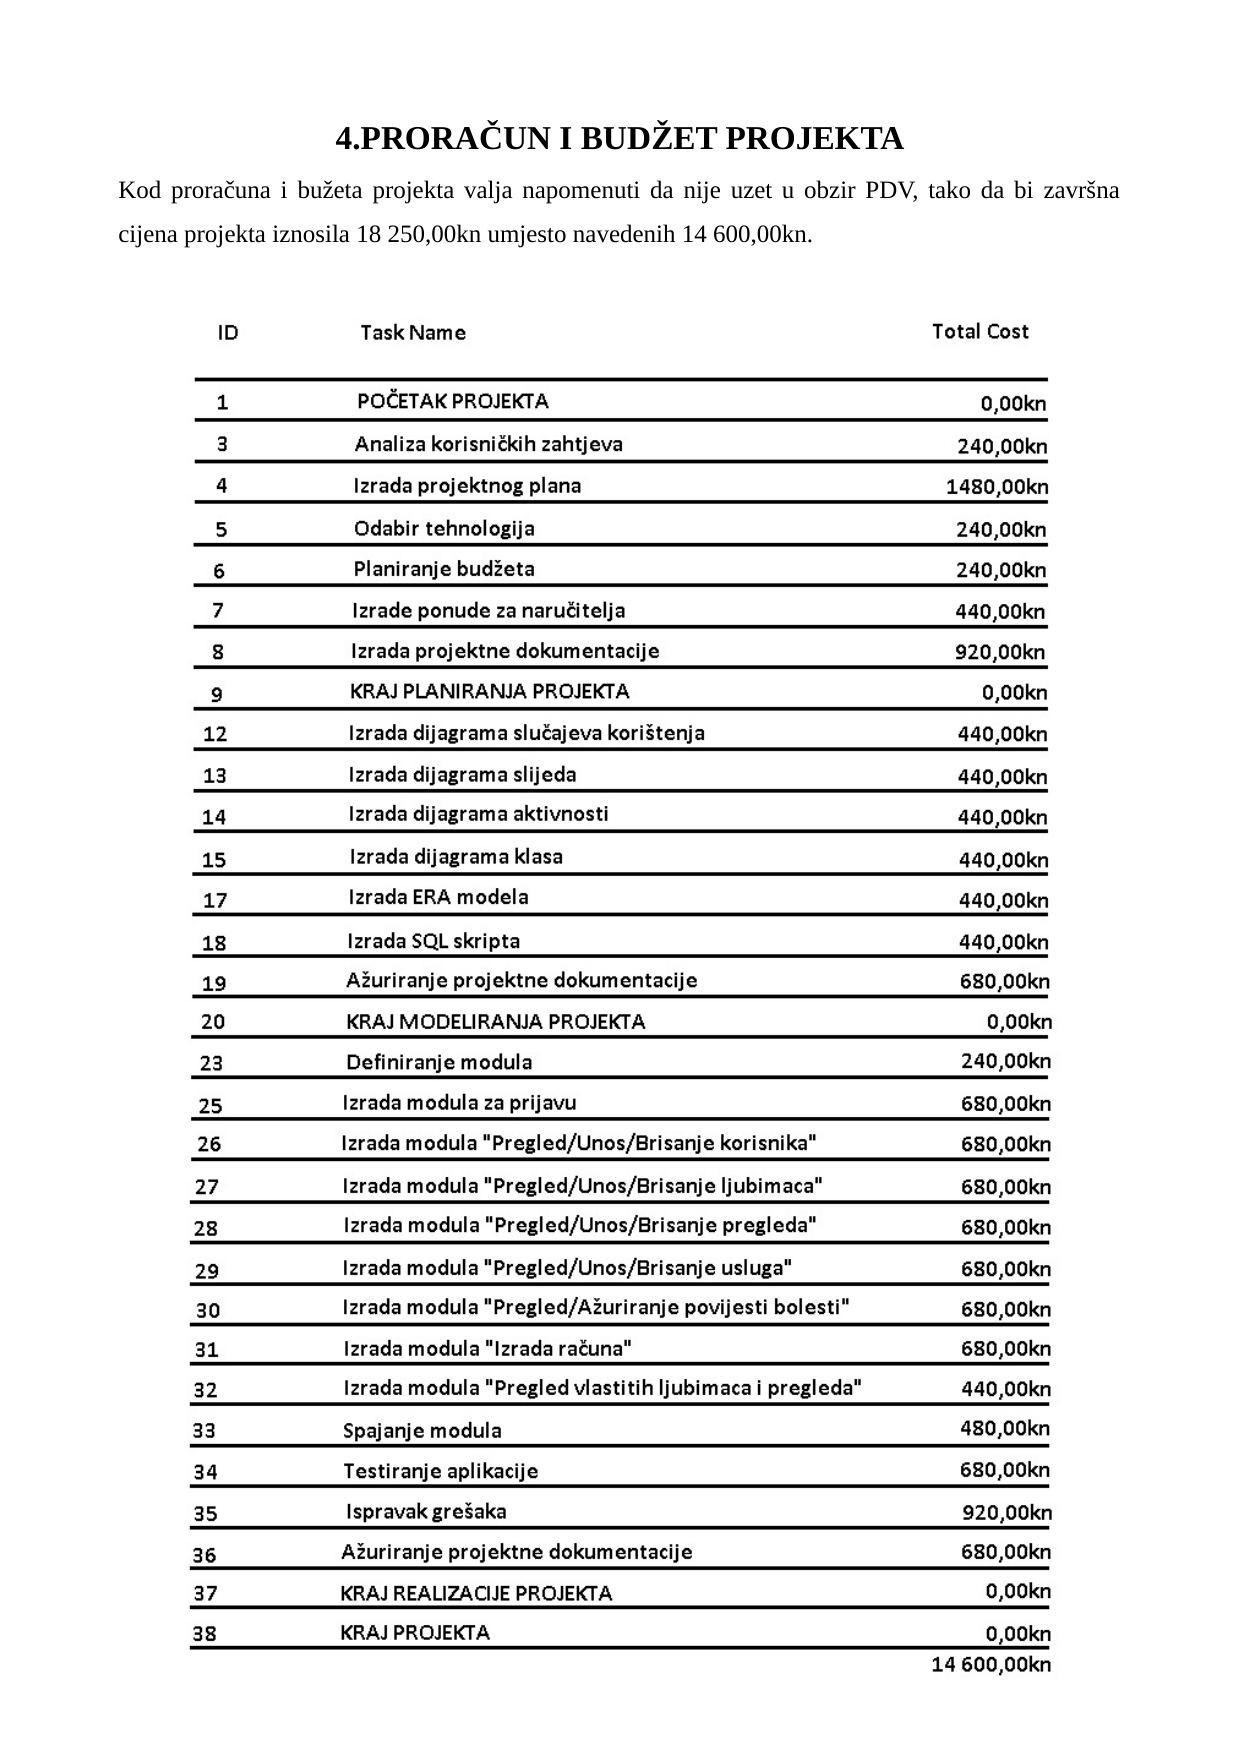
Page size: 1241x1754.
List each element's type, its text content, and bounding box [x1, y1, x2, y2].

picture [120, 309, 1124, 1717]
text 4.PRORAČUN I BUDŽET PROJEKTA [118, 118, 1122, 156]
text Kod proračuna i bužeta projekta valja napomenuti da nije uzet u obzir PDV, tako da bi završna cijena projekta iznosila 18 250,00kn umjesto navedenih 14 600,00kn. [118, 176, 1122, 247]
